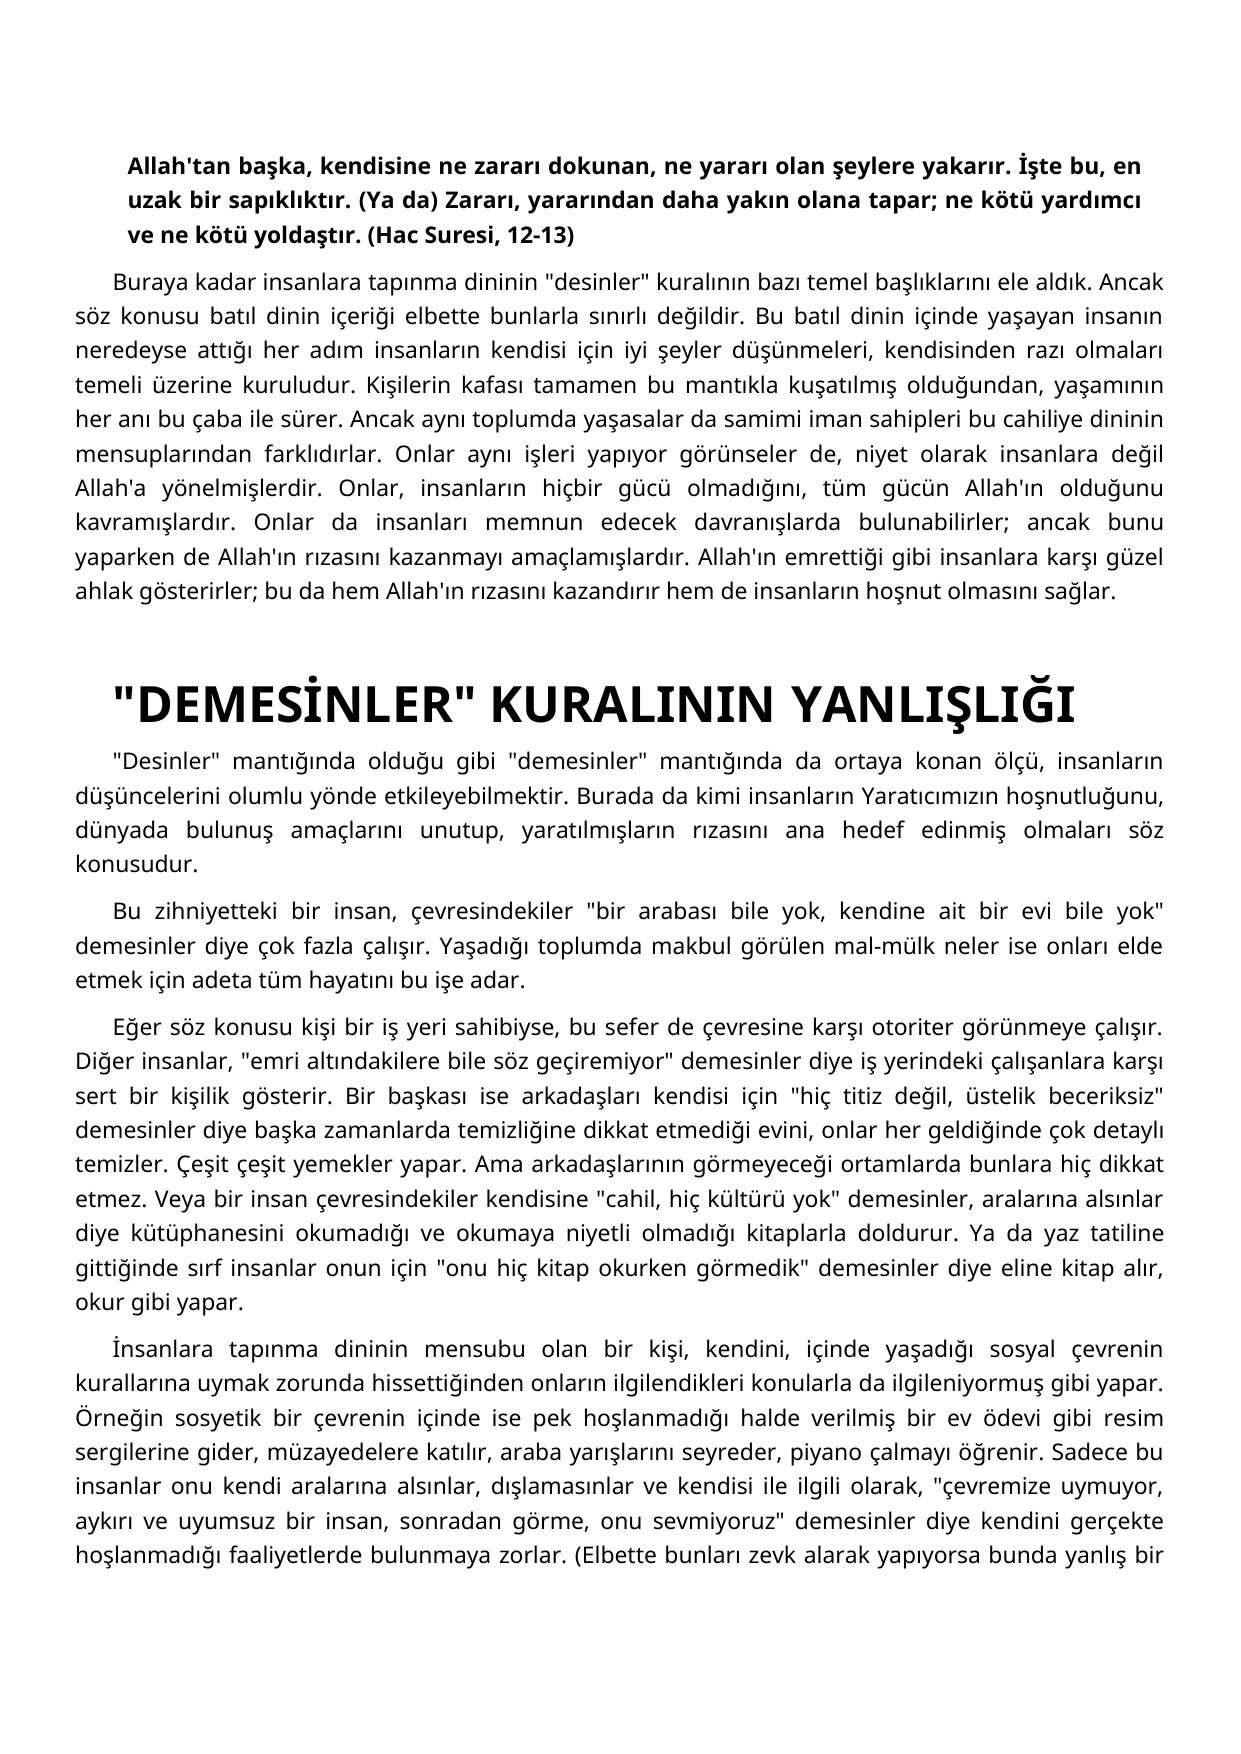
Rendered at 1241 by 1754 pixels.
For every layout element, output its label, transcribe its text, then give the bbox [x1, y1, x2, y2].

subtitle "DEMESİNLER" KURALININ YANLIŞLIĞI [112, 669, 1165, 737]
text İnsanlara tapınma dininin mensubu olan bir kişi, kendini, içinde yaşadığı sosyal çevrenin kurallarına uymak zorunda hissettiğinden onların ilgilendikleri konularla da ilgileniyormuş gibi yapar. Örneğin sosyetik bir çevrenin içinde ise pek hoşlanmadığı halde verilmiş bir ev ödevi gibi resim sergilerine gider, müzayedelere katılır, araba yarışlarını seyreder, piyano çalmayı öğrenir. Sadece bu insanlar onu kendi aralarına alsınlar, dışlamasınlar ve kendisi ile ilgili olarak, "çevremize uymuyor, aykırı ve uyumsuz bir insan, sonradan görme, onu sevmiyoruz" demesinler diye kendini gerçekte hoşlanmadığı faaliyetlerde bulunmaya zorlar. (Elbette bunları zevk alarak yapıyorsa bunda yanlış bir [75, 1333, 1165, 1570]
text "Desinler" mantığında olduğu gibi "demesinler" mantığında da ortaya konan ölçü, insanların düşüncelerini olumlu yönde etkileyebilmektir. Burada da kimi insanların Yaratıcımızın hoşnutluğunu, dünyada bulunuş amaçlarını unutup, yaratılmışların rızasını ana hedef edinmiş olmaları söz konusudur. [75, 745, 1165, 879]
text Buraya kadar insanlara tapınma dininin "desinler" kuralının bazı temel başlıklarını ele aldık. Ancak söz konusu batıl dinin içeriği elbette bunlarla sınırlı değildir. Bu batıl dinin içinde yaşayan insanın neredeyse attığı her adım insanların kendisi için iyi şeyler düşünmeleri, kendisinden razı olmaları temeli üzerine kuruludur. Kişilerin kafası tamamen bu mantıkla kuşatılmış olduğundan, yaşamının her anı bu çaba ile sürer. Ancak aynı toplumda yaşasalar da samimi iman sahipleri bu cahiliye dininin mensuplarından farklıdırlar. Onlar aynı işleri yapıyor görünseler de, niyet olarak insanlara değil Allah'a yönelmişlerdir. Onlar, insanların hiçbir gücü olmadığını, tüm gücün Allah'ın olduğunu kavramışlardır. Onlar da insanları memnun edecek davranışlarda bulunabilirler; ancak bunu yaparken de Allah'ın rızasını kazanmayı amaçlamışlardır. Allah'ın emrettiği gibi insanlara karşı güzel ahlak gösterirler; bu da hem Allah'ın rızasını kazandırır hem de insanların hoşnut olmasını sağlar. [75, 266, 1165, 606]
text Allah'tan başka, kendisine ne zararı dokunan, ne yararı olan şeylere yakarır. İşte bu, en uzak bir sapıklıktır. (Ya da) Zararı, yararından daha yakın olana tapar; ne kötü yardımcı ve ne kötü yoldaştır. (Hac Suresi, 12-13) [127, 150, 1143, 250]
text Bu zihniyetteki bir insan, çevresindekiler "bir arabası bile yok, kendine ait bir evi bile yok" demesinler diye çok fazla çalışır. Yaşadığı toplumda makbul görülen mal-mülk neler ise onları elde etmek için adeta tüm hayatını bu işe adar. [75, 895, 1165, 995]
text Eğer söz konusu kişi bir iş yeri sahibiyse, bu sefer de çevresine karşı otoriter görünmeye çalışır. Diğer insanlar, "emri altındakilere bile söz geçiremiyor" demesinler diye iş yerindeki çalışanlara karşı sert bir kişilik gösterir. Bir başkası ise arkadaşları kendisi için "hiç titiz değil, üstelik beceriksiz" demesinler diye başka zamanlarda temizliğine dikkat etmediği evini, onlar her geldiğinde çok detaylı temizler. Çeşit çeşit yemekler yapar. Ama arkadaşlarının görmeyeceği ortamlarda bunlara hiç dikkat etmez. Veya bir insan çevresindekiler kendisine "cahil, hiç kültürü yok" demesinler, aralarına alsınlar diye kütüphanesini okumadığı ve okumaya niyetli olmadığı kitaplarla doldurur. Ya da yaz tatiline gittiğinde sırf insanlar onun için "onu hiç kitap okurken görmedik" demesinler diye eline kitap alır, okur gibi yapar. [75, 1011, 1165, 1317]
